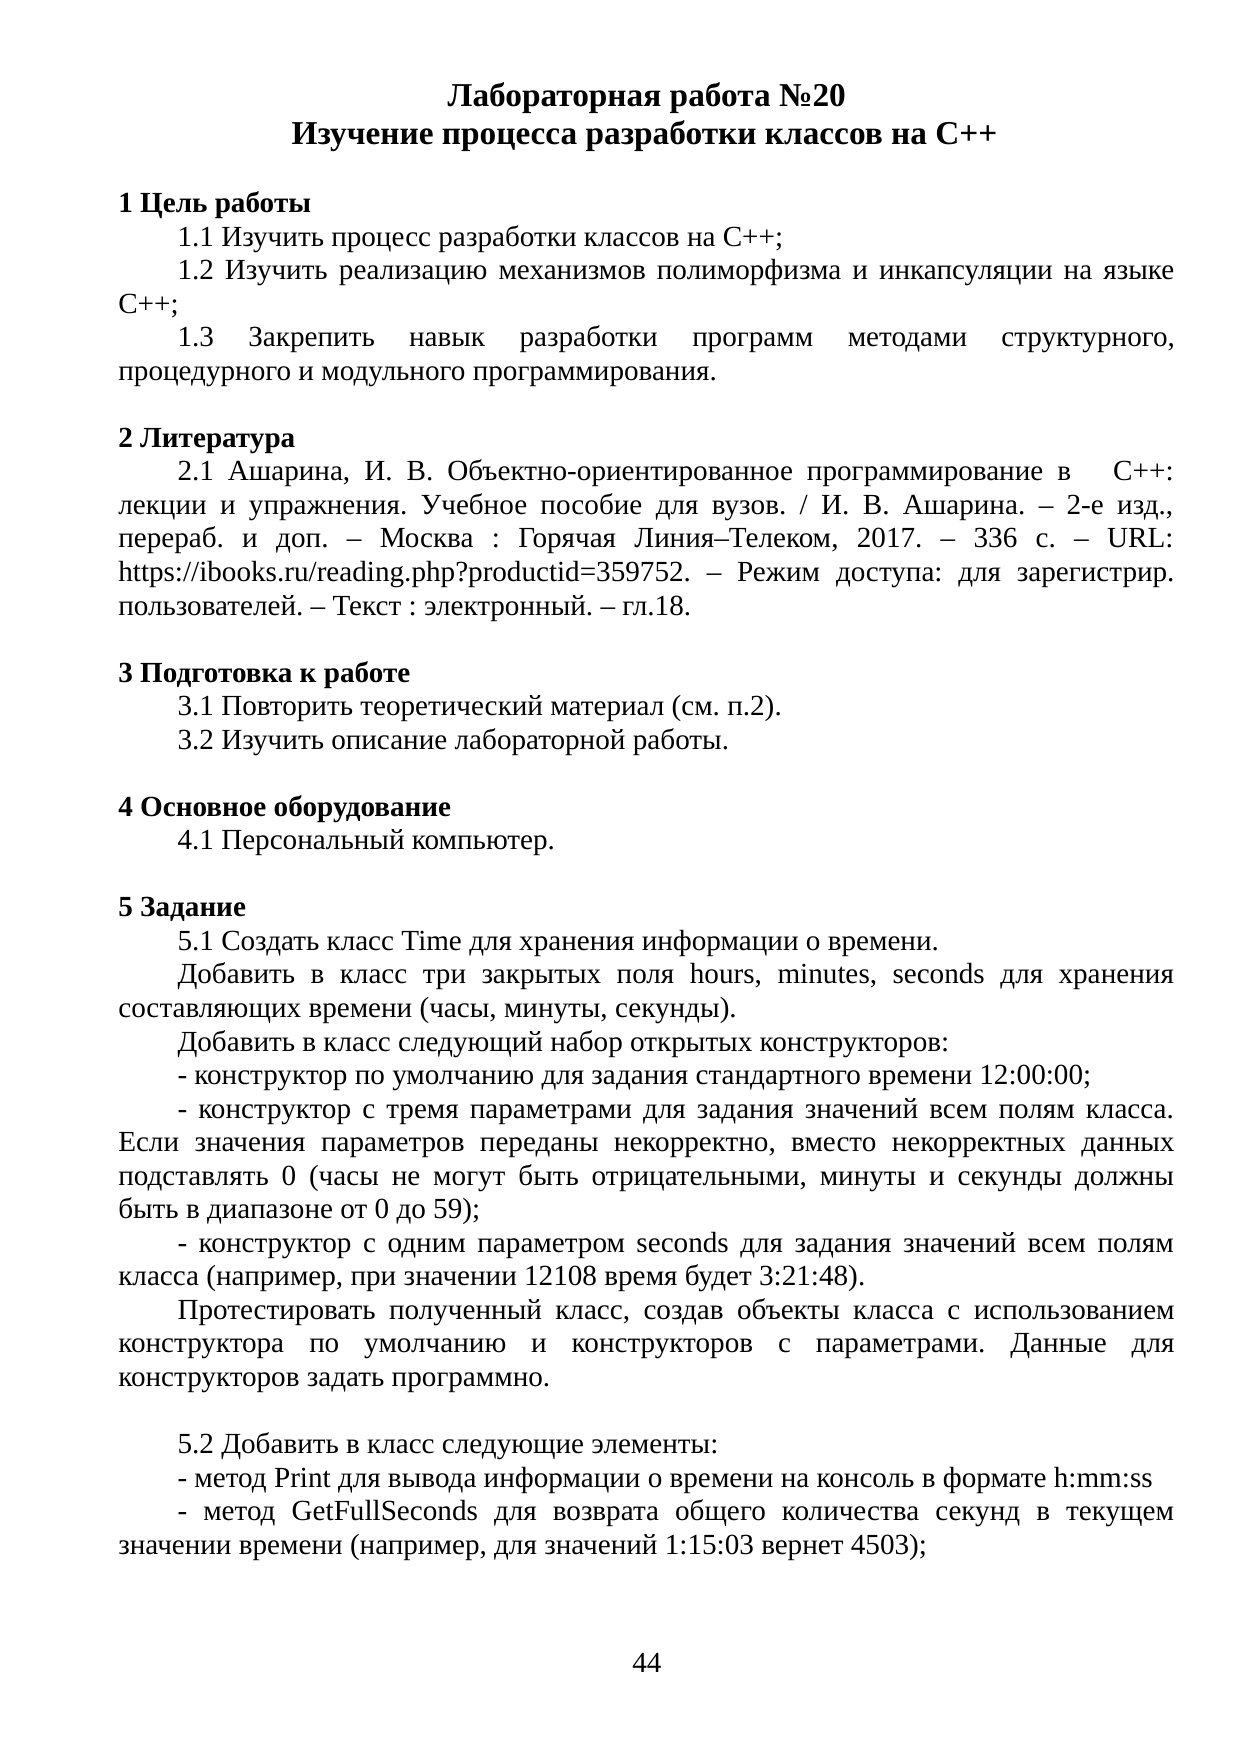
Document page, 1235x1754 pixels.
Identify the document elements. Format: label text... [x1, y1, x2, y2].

text 4.1 Персональный компьютер. [118, 822, 1175, 856]
text Лабораторная работа №20 [118, 75, 1175, 113]
text 1 Цель работы [118, 185, 1175, 219]
text 5.1 Создать класс Time для хранения информации о времени. [118, 923, 1175, 957]
text 2 Литература [118, 420, 1175, 453]
text - конструктор по умолчанию для задания стандартного времени 12:00:00; [118, 1057, 1175, 1091]
text 2.1 Ашарина, И. В. Объектно-ориентированное программирование в С++: лекции и упражнения. Учебное пособие для вузов. / И. В. Ашарина. – 2-е изд., перераб. и доп. – Москва : Горячая Линия–Телеком, 2017. – 336 с. – URL: https://ibooks.ru/reading.php?productid=359752. – Режим доступа: для зарегистрир. пользователей. – Текст : электронный. – гл.18. [118, 453, 1175, 621]
text 1.2 Изучить реализацию механизмов полиморфизма и инкапсуляции на языке C++; [118, 252, 1175, 319]
text Добавить в класс три закрытых поля hours, minutes, seconds для хранения составляющих времени (часы, минуты, секунды). [118, 957, 1175, 1024]
text 5.2 Добавить в класс следующие элементы: [118, 1426, 1175, 1460]
text - конструктор с одним параметром seconds для задания значений всем полям класса (например, при значении 12108 время будет 3:21:48). [118, 1225, 1175, 1292]
text - конструктор с тремя параметрами для задания значений всем полям класса. Если значения параметров переданы некорректно, вместо некорректных данных подставлять 0 (часы не могут быть отрицательными, минуты и секунды должны быть в диапазоне от 0 до 59); [118, 1091, 1175, 1225]
text - метод GetFullSeconds для возврата общего количества секунд в текущем значении времени (например, для значений 1:15:03 вернет 4503); [118, 1493, 1175, 1560]
text - метод Print для вывода информации о времени на консоль в формате h:mm:ss [118, 1460, 1175, 1493]
text 1.1 Изучить процесс разработки классов на С++; [118, 219, 1175, 252]
text 3.2 Изучить описание лабораторной работы. [118, 722, 1175, 755]
text Добавить в класс следующий набор открытых конструкторов: [118, 1024, 1175, 1057]
text 1.3 Закрепить навык разработки программ методами структурного, процедурного и модульного программирования. [118, 319, 1175, 386]
text Протестировать полученный класс, создав объекты класса с использованием конструктора по умолчанию и конструкторов с параметрами. Данные для конструкторов задать программно. [118, 1292, 1175, 1393]
text 3.1 Повторить теоретический материал (см. п.2). [118, 688, 1175, 722]
text 4 Основное оборудование [118, 789, 1175, 822]
text 3 Подготовка к работе [118, 655, 1175, 688]
text Изучение процесса разработки классов на С++ [118, 113, 1171, 152]
text 5 Задание [118, 889, 1175, 923]
